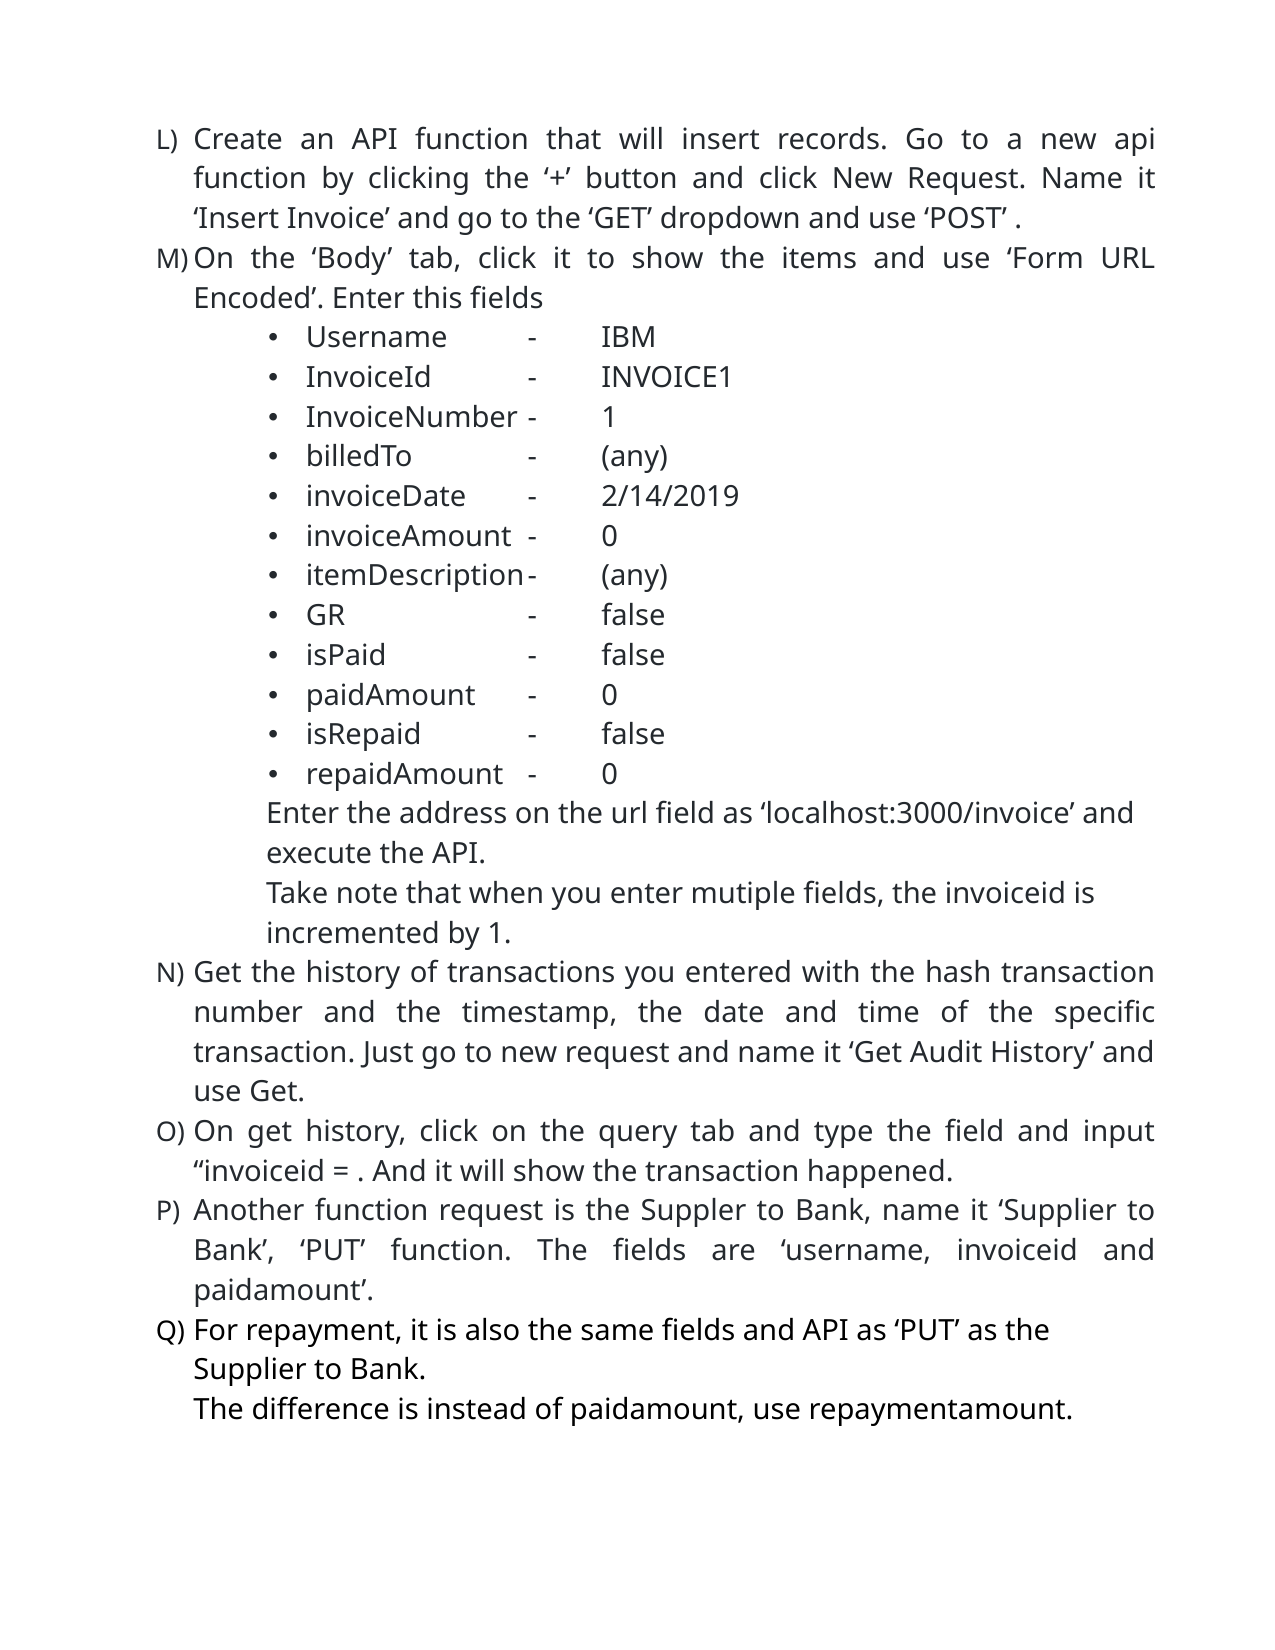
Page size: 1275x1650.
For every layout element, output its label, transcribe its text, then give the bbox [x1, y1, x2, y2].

list Username - IBM [268, 317, 1157, 356]
list For repayment, it is also the same fields and API as ‘PUT’ as the Supplier to Bank. The difference is instead of paidamount, use repaymentamount. [156, 1309, 1157, 1428]
list Get the history of transactions you entered with the hash transaction number and the timestamp, the date and time of the specific transaction. Just go to new request and name it ‘Get Audit History’ and use Get. [156, 952, 1157, 1110]
list paidAmount - 0 [268, 674, 1157, 713]
list isPaid - false [268, 634, 1157, 674]
list Create an API function that will insert records. Go to a new api function by clicking the ‘+’ button and click New Request. Name it ‘Insert Invoice’ and go to the ‘GET’ dropdown and use ‘POST’ . [156, 118, 1157, 237]
list InvoiceId - INVOICE1 [268, 356, 1157, 396]
list On get history, click on the query tab and type the field and input “invoiceid = . And it will show the transaction happened. [156, 1110, 1157, 1190]
list On the ‘Body’ tab, click it to show the items and use ‘Form URL Encoded’. Enter this fields [156, 237, 1157, 317]
list invoiceDate - 2/14/2019 [268, 475, 1157, 515]
text execute the API. [118, 832, 1157, 872]
text incremented by 1. [118, 912, 1157, 952]
list repaidAmount - 0 [268, 753, 1157, 793]
text Enter the address on the url field as ‘localhost:3000/invoice’ and [118, 793, 1157, 832]
list Another function request is the Suppler to Bank, name it ‘Supplier to Bank’, ‘PUT’ function. The fields are ‘username, invoiceid and paidamount’. [156, 1190, 1157, 1309]
list InvoiceNumber - 1 [268, 396, 1157, 436]
list isRepaid - false [268, 713, 1157, 753]
list invoiceAmount - 0 [268, 515, 1157, 555]
list GR - false [268, 594, 1157, 634]
text Take note that when you enter mutiple fields, the invoiceid is [118, 872, 1157, 912]
list itemDescription - (any) [268, 555, 1157, 594]
list billedTo - (any) [268, 436, 1157, 475]
